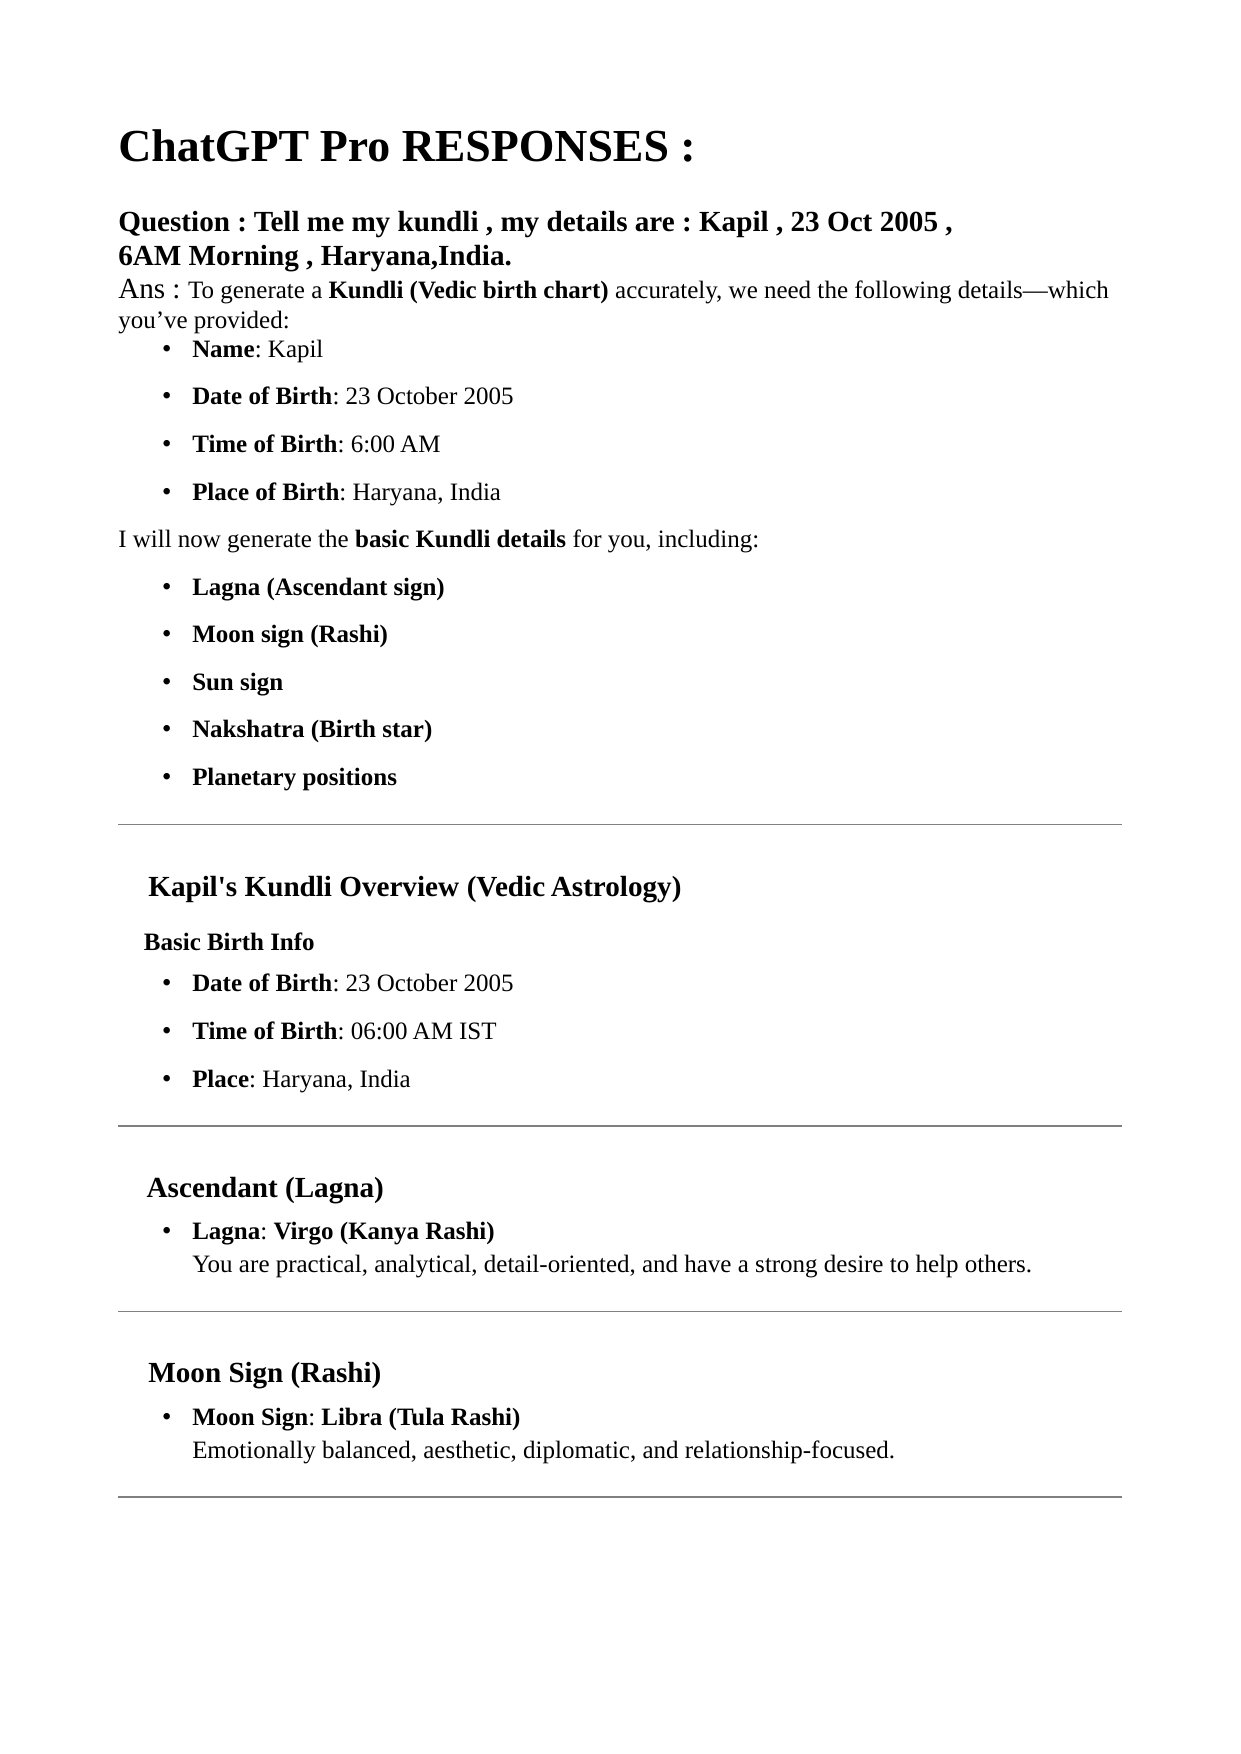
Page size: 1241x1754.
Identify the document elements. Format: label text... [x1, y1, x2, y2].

subtitle 🌙 Moon Sign (Rashi) [118, 1356, 1122, 1389]
list Moon Sign: Libra (Tula Rashi) Emotionally balanced, aesthetic, diplomatic, and relationship-focused. [162, 1402, 1122, 1463]
text I will now generate the basic Kundli details for you, including: [118, 524, 1122, 553]
text Ans : To generate a Kundli (Vedic birth chart) accurately, we need the following details—which you’ve provided: [118, 271, 1122, 334]
list Place: Haryana, India [162, 1064, 1122, 1092]
list Lagna: Virgo (Kanya Rashi) You are practical, analytical, detail-oriented, and have a strong desire to help others. [162, 1216, 1122, 1278]
text 6AM Morning , Haryana,India. [118, 238, 1122, 271]
list Moon sign (Rashi) [162, 619, 1122, 648]
list Name: Kapil [162, 334, 1122, 362]
list Sun sign [162, 667, 1122, 696]
text Question : Tell me my kundli , my details are : Kapil , 23 Oct 2005 , [118, 204, 1122, 238]
subtitle 🔹 Basic Birth Info [118, 927, 1122, 956]
list Time of Birth: 6:00 AM [162, 429, 1122, 458]
list Date of Birth: 23 October 2005 [162, 968, 1122, 997]
text ChatGPT Pro RESPONSES : [118, 118, 1122, 171]
list Place of Birth: Haryana, India [162, 477, 1122, 505]
list Planetary positions [162, 762, 1122, 791]
list Nakshatra (Birth star) [162, 714, 1122, 743]
subtitle 🌅 Ascendant (Lagna) [118, 1170, 1122, 1204]
list Lagna (Ascendant sign) [162, 572, 1122, 601]
list Time of Birth: 06:00 AM IST [162, 1016, 1122, 1045]
list Date of Birth: 23 October 2005 [162, 381, 1122, 410]
subtitle 🧿 Kapil's Kundli Overview (Vedic Astrology) [118, 869, 1122, 902]
